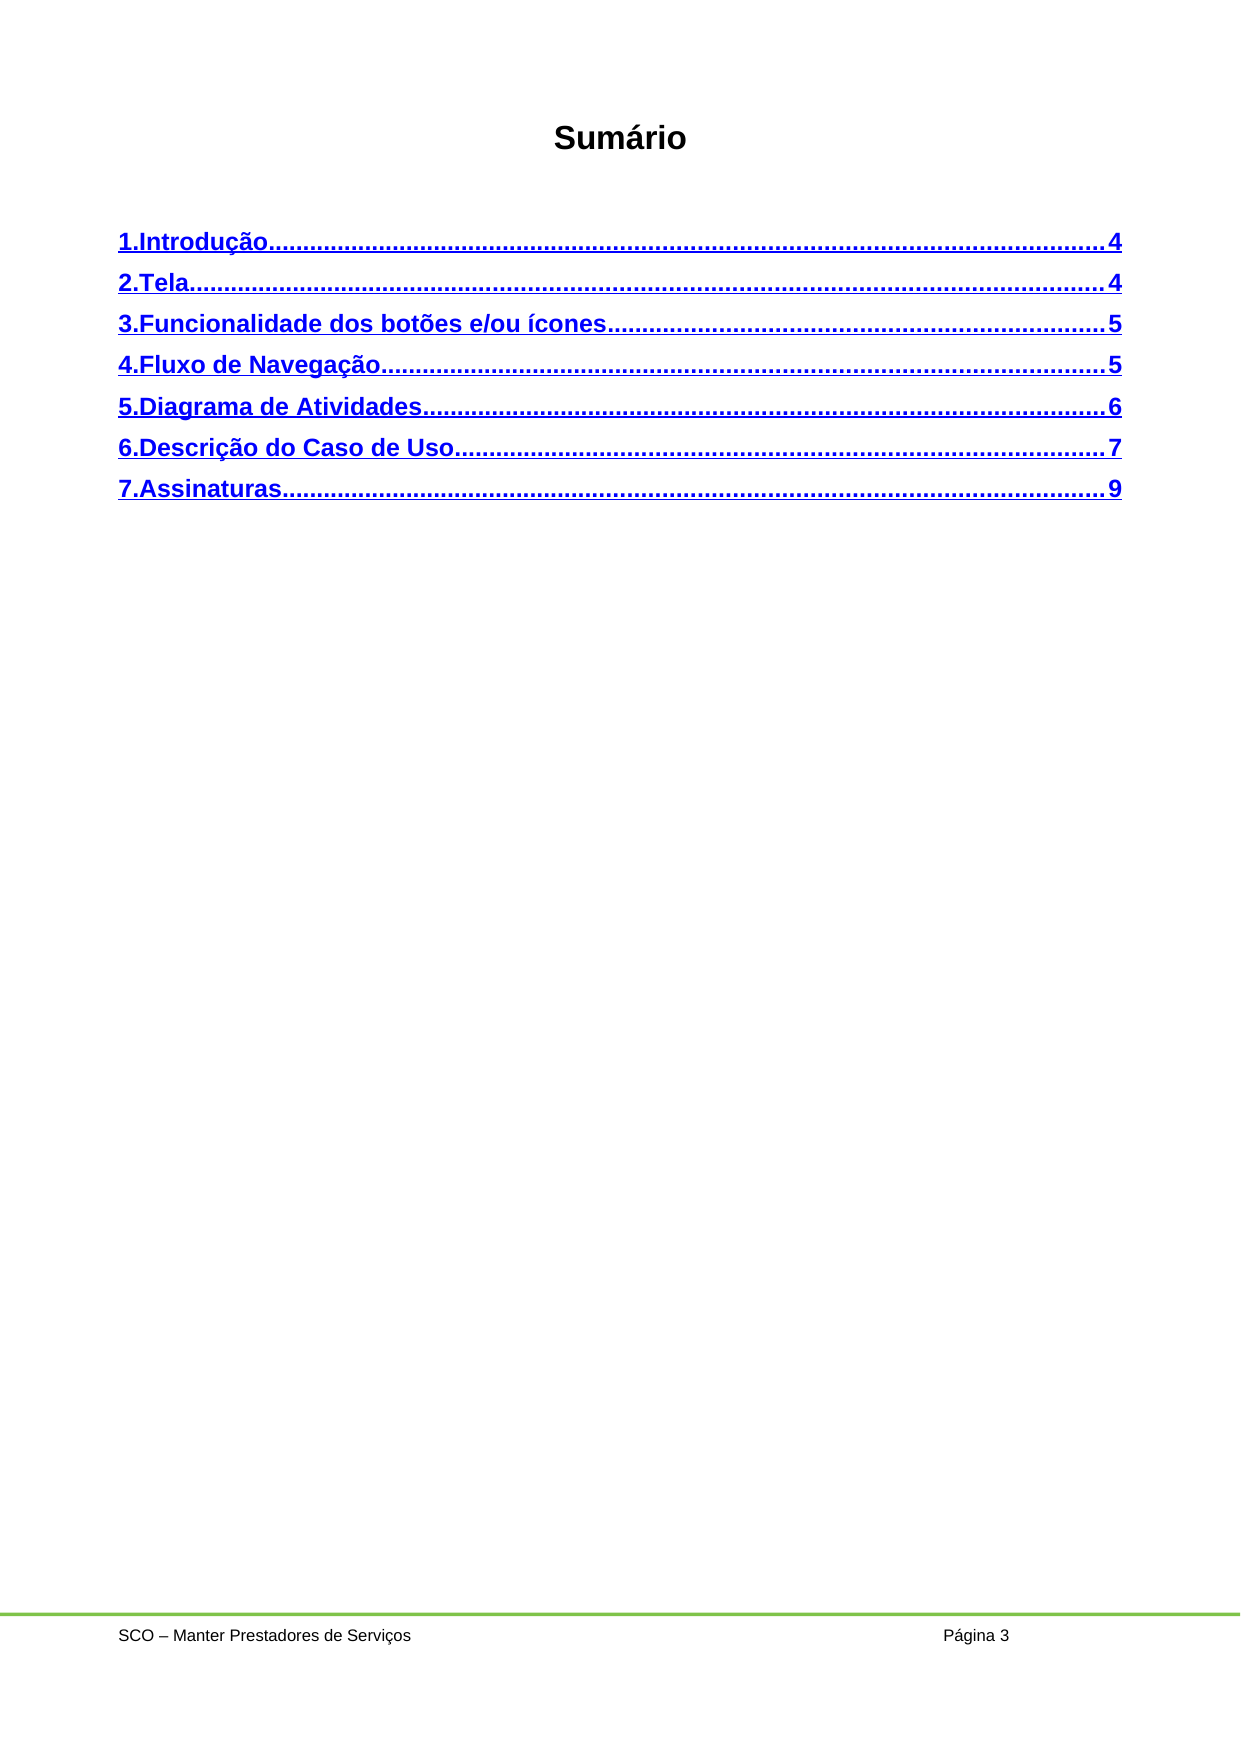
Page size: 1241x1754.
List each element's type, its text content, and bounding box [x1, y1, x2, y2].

title Sumário [118, 118, 1122, 157]
text 3.Funcionalidade dos botões e/ou ícones 5 [118, 309, 1122, 334]
text 2.Tela 4 [118, 268, 1122, 293]
text 1.Introdução 4 [118, 227, 1122, 251]
text 4.Fluxo de Navegação 5 [118, 350, 1122, 375]
text 7.Assinaturas 9 [118, 474, 1122, 499]
text 6.Descrição do Caso de Uso 7 [118, 433, 1122, 458]
text 5.Diagrama de Atividades 6 [118, 392, 1122, 416]
